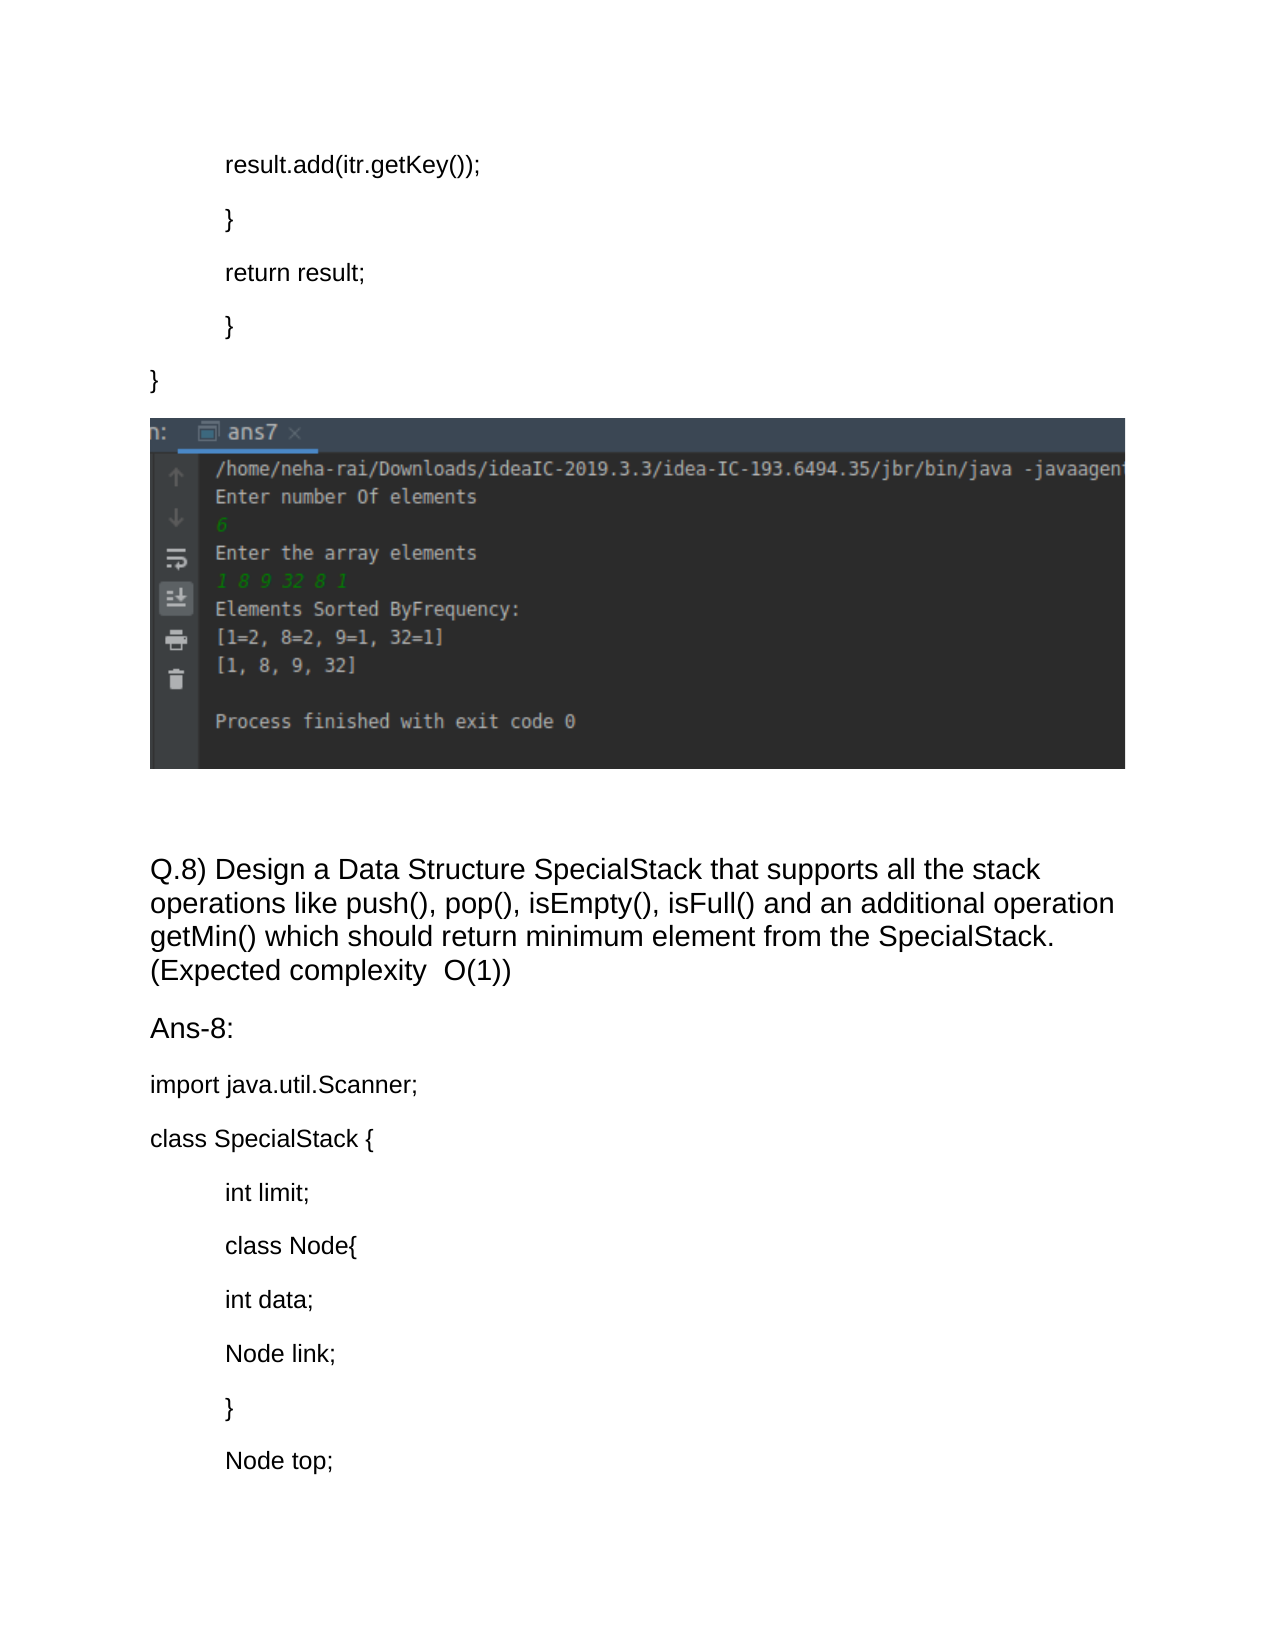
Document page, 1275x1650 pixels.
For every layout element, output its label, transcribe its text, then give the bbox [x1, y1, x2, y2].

text } [150, 1392, 1125, 1421]
text } [150, 365, 1125, 394]
text Node top; [150, 1446, 1125, 1475]
text int limit; [150, 1177, 1125, 1206]
text class Node{ [150, 1231, 1125, 1260]
text } [150, 204, 1125, 232]
text Ans-8: [150, 1011, 1125, 1045]
text } [150, 311, 1125, 340]
text import java.util.Scanner; [150, 1070, 1125, 1099]
text class SpecialStack { [150, 1124, 1125, 1152]
text Q.8) Design a Data Structure SpecialStack that supports all the stack operations like push(), pop(), isEmpty(), isFull() and an additional operation getMin() which should return minimum element from the SpecialStack. (Expected complexity ­ O(1)) [150, 852, 1125, 986]
text int data; [150, 1285, 1125, 1314]
text return result; [150, 257, 1125, 286]
text result.add(itr.getKey()); [150, 150, 1125, 179]
picture [150, 418, 1125, 769]
text Node link; [150, 1339, 1125, 1367]
